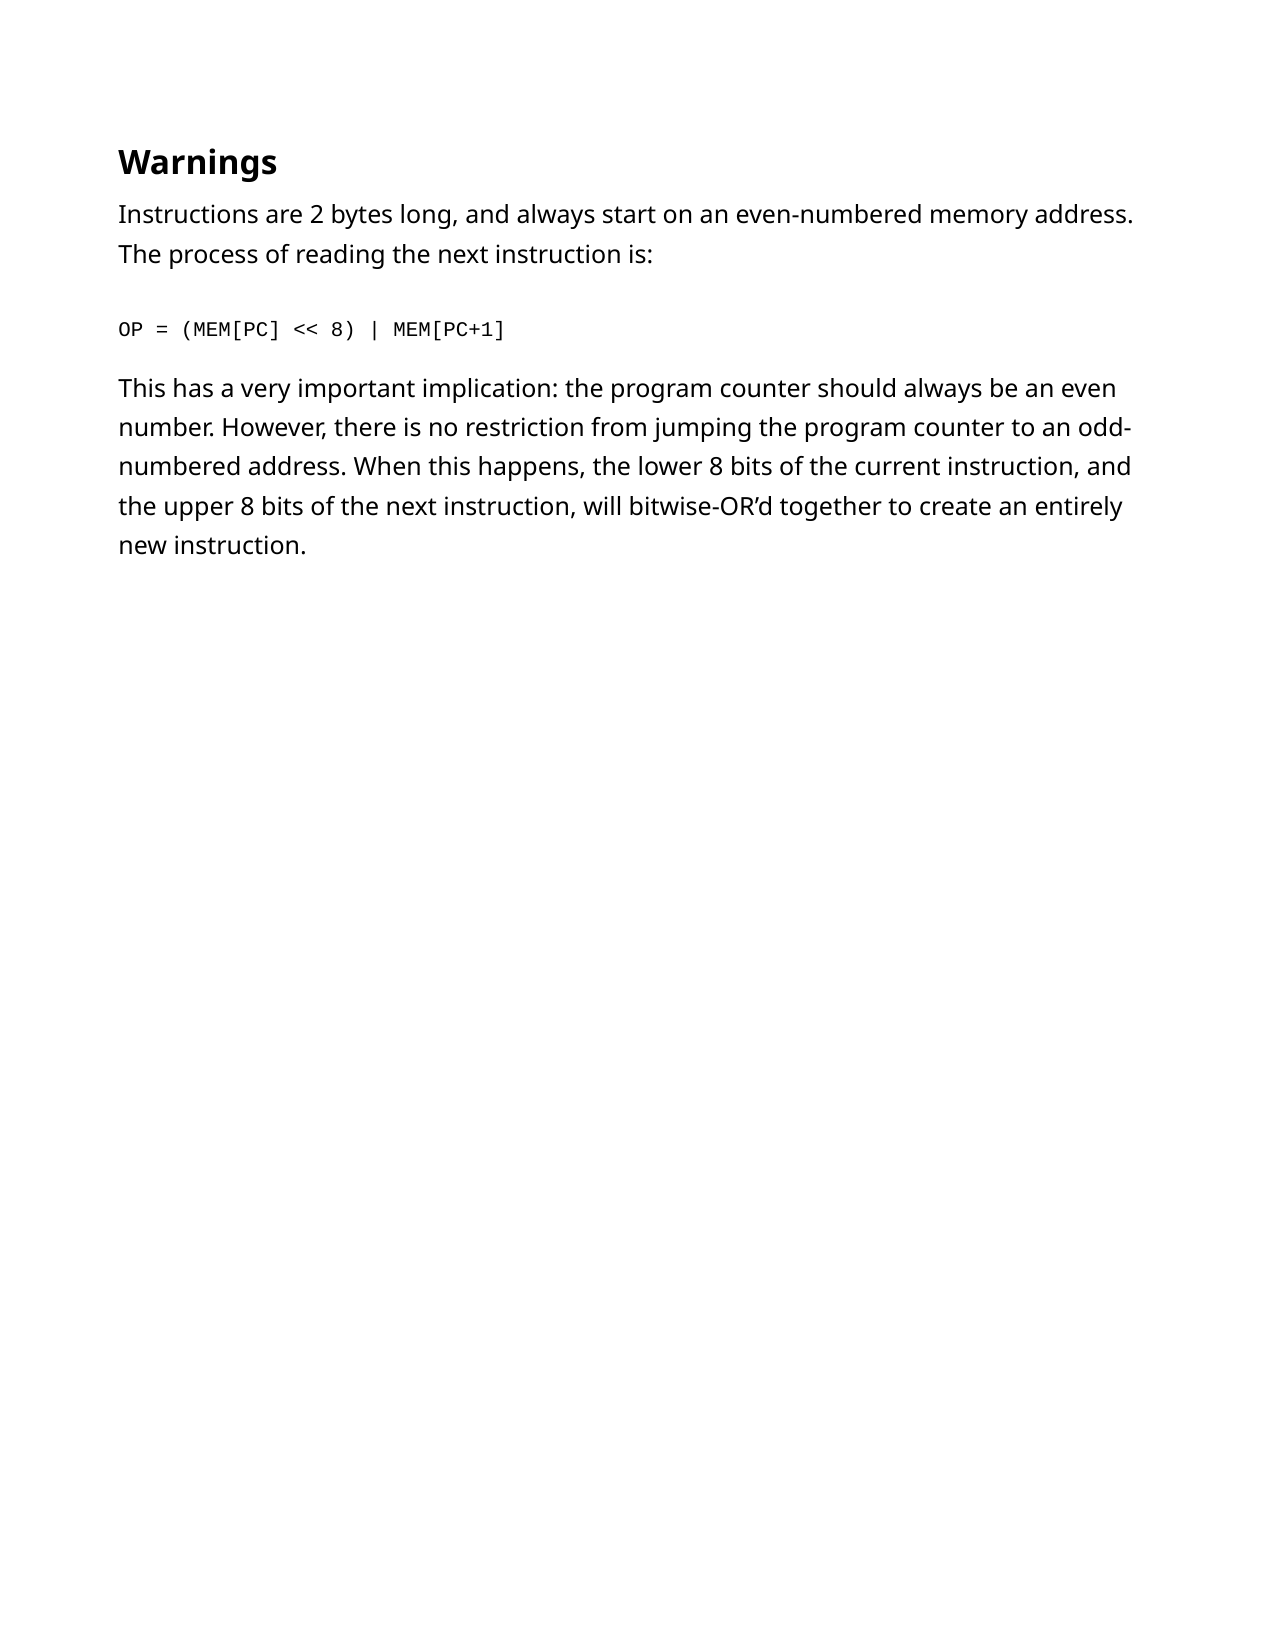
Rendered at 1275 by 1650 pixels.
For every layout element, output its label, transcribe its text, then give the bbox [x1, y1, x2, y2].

text OP = (MEM[PC] << 8) | MEM[PC+1] [118, 318, 1157, 342]
text Instructions are 2 bytes long, and always start on an even-numbered memory address. The process of reading the next instruction is: [118, 197, 1157, 270]
subtitle Warnings [118, 139, 1157, 185]
text This has a very important implication: the program counter should always be an even number. However, there is no restriction from jumping the program counter to an odd-numbered address. When this happens, the lower 8 bits of the current instruction, and the upper 8 bits of the next instruction, will bitwise-OR’d together to create an entirely new instruction. [118, 371, 1157, 561]
